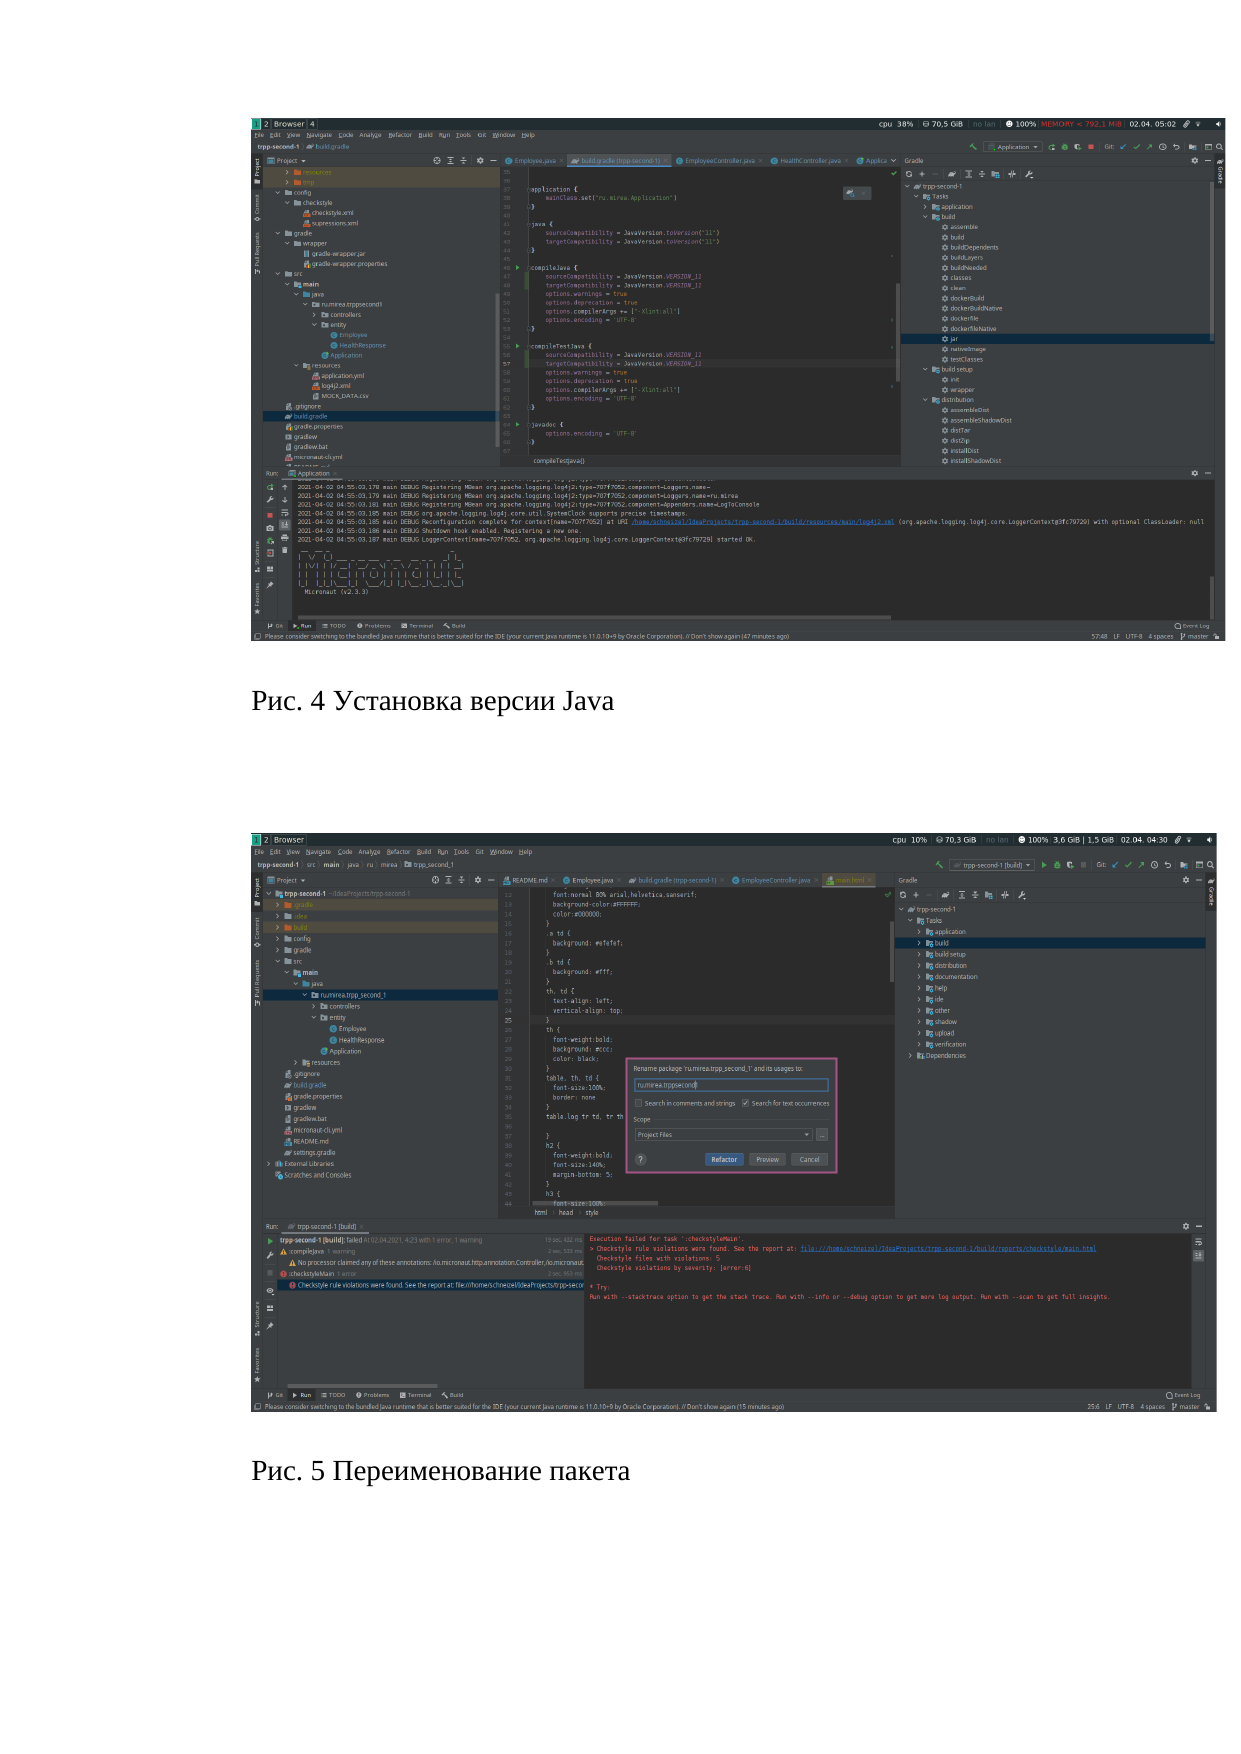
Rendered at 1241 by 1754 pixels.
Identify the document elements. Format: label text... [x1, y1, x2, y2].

text Рис. 5 Переименование пакета [177, 1453, 1152, 1486]
picture [251, 118, 1226, 641]
picture [251, 833, 1217, 1412]
text Рис. 4 Установка версии Java [177, 683, 1152, 716]
